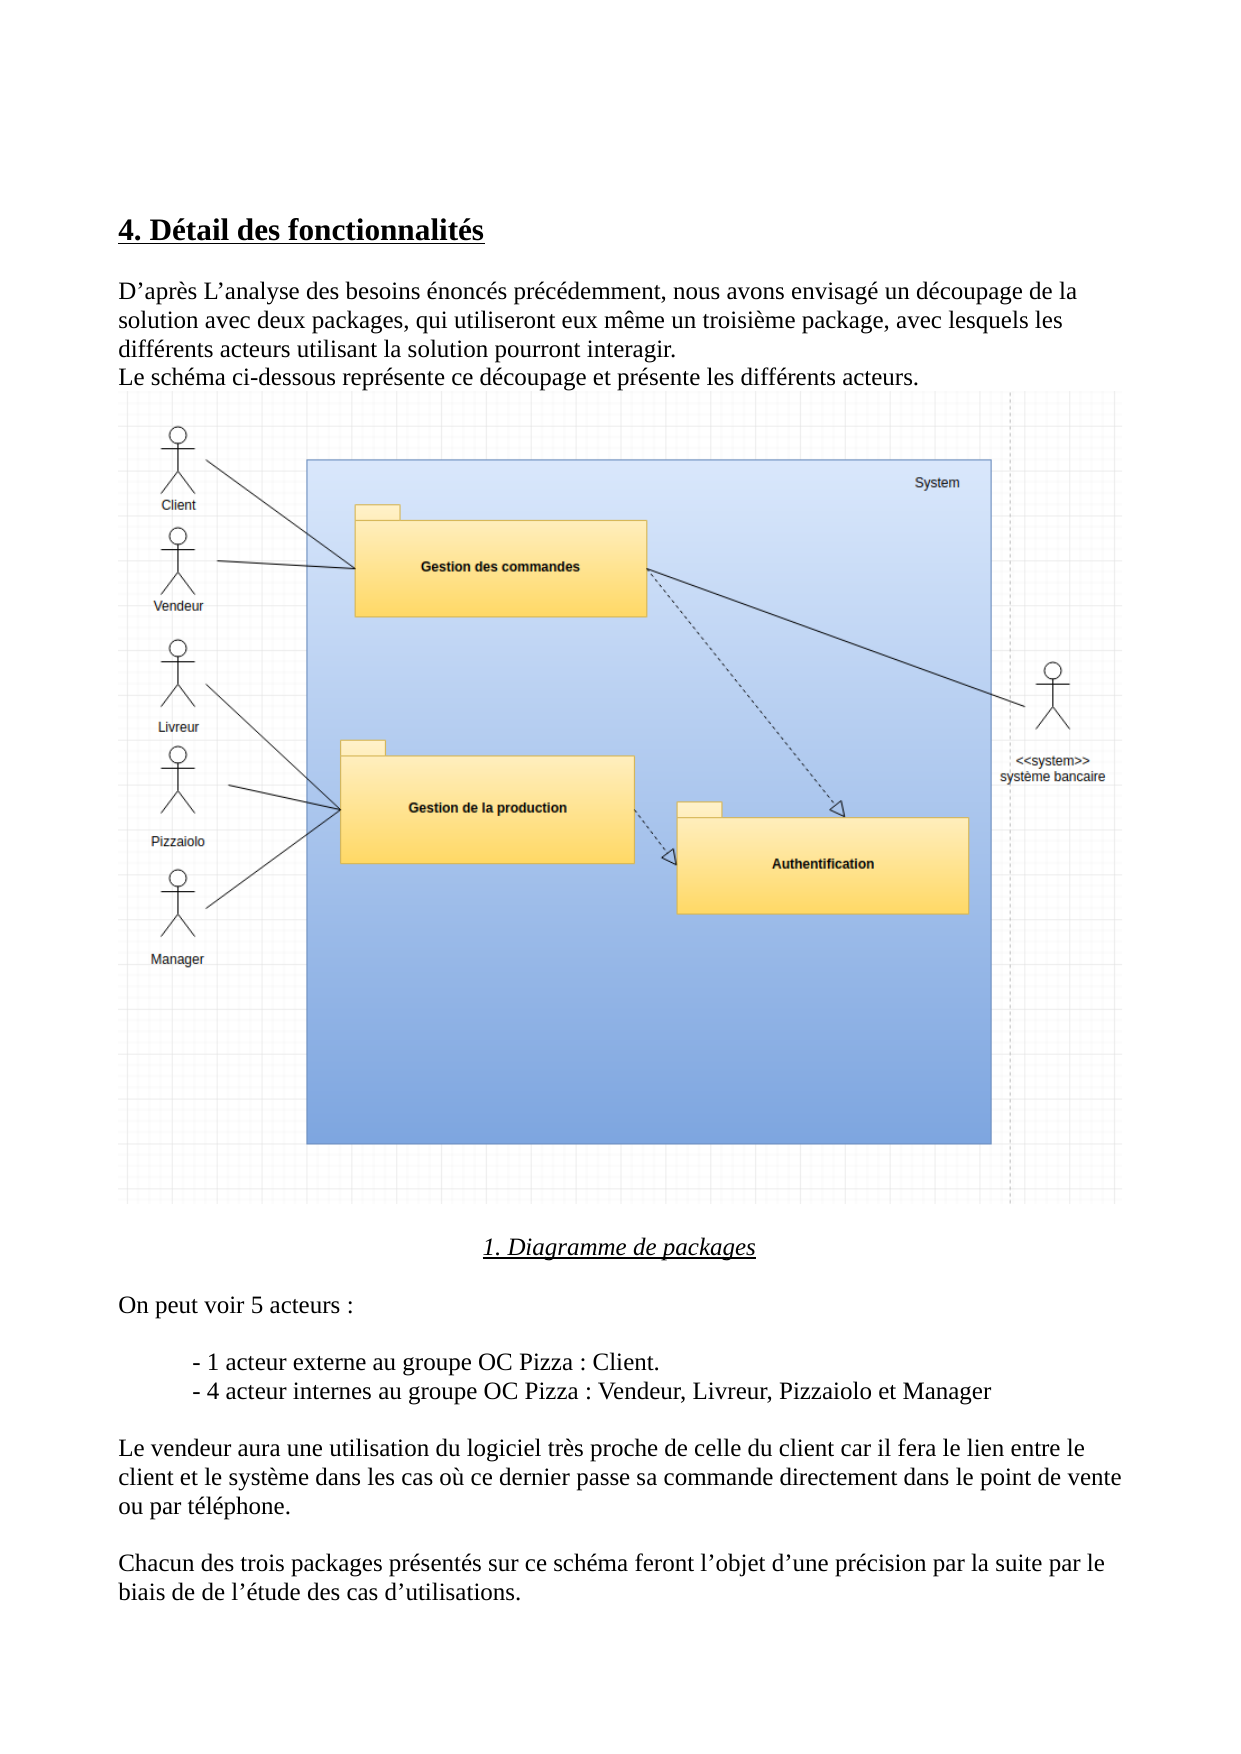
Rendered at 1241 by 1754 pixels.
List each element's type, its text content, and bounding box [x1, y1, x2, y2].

text 1. Diagramme de packages [118, 1232, 1122, 1261]
text On peut voir 5 acteurs : [118, 1290, 1122, 1318]
text 4. Détail des fonctionnalités [118, 212, 1122, 247]
picture [118, 391, 1123, 1204]
text - 4 acteur internes au groupe OC Pizza : Vendeur, Livreur, Pizzaiolo et Manager [118, 1376, 1122, 1405]
text D’après L’analyse des besoins énoncés précédemment, nous avons envisagé un découpage de la solution avec deux packages, qui utiliseront eux même un troisième package, avec lesquels les différents acteurs utilisant la solution pourront interagir. [118, 276, 1122, 362]
text Chacun des trois packages présentés sur ce schéma feront l’objet d’une précision par la suite par le biais de de l’étude des cas d’utilisations. [118, 1548, 1122, 1606]
text - 1 acteur externe au groupe OC Pizza : Client. [118, 1347, 1122, 1376]
text Le vendeur aura une utilisation du logiciel très proche de celle du client car il fera le lien entre le client et le système dans les cas où ce dernier passe sa commande directement dans le point de vente ou par téléphone. [118, 1433, 1122, 1520]
text Le schéma ci-dessous représente ce découpage et présente les différents acteurs. [118, 362, 1122, 391]
